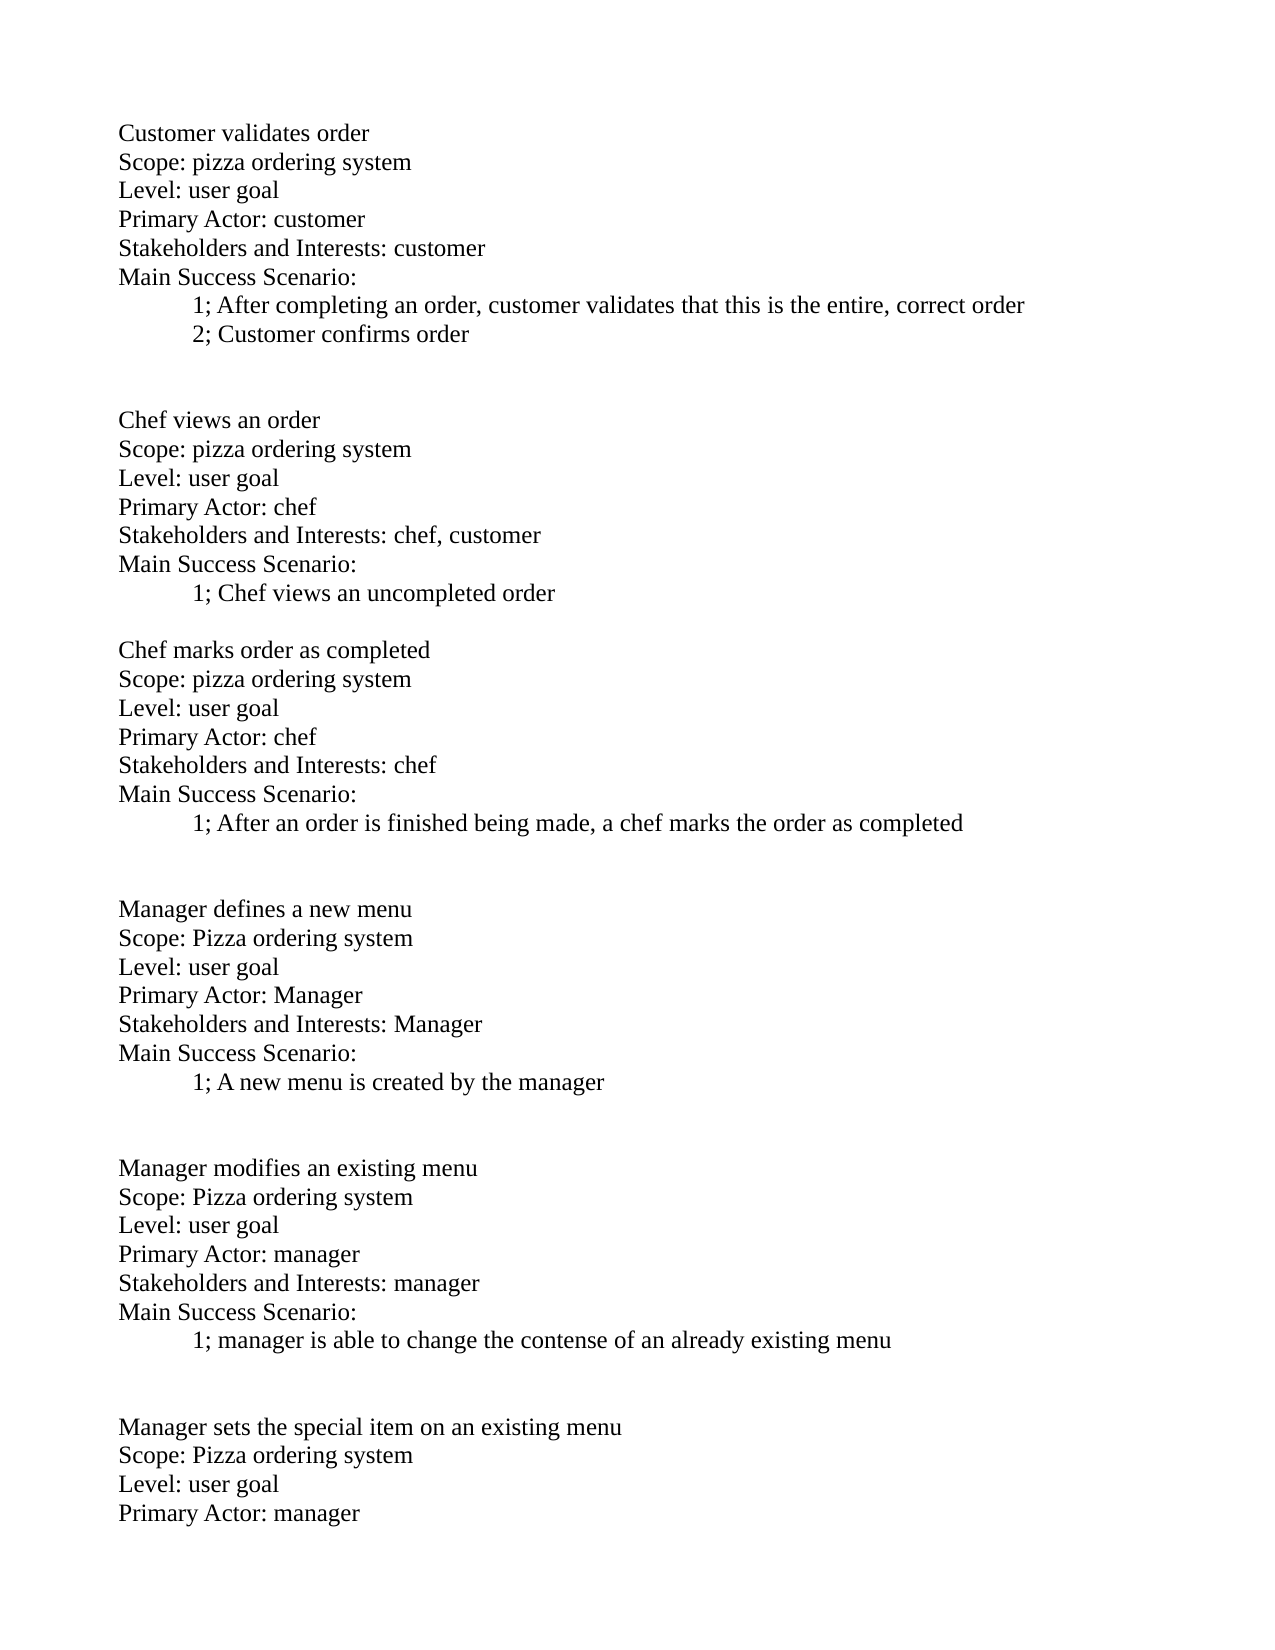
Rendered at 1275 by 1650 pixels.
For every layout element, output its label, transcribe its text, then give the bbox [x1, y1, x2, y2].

text Customer validates order [118, 118, 1157, 147]
text Primary Actor: chef [118, 722, 1157, 751]
text Primary Actor: chef [118, 492, 1157, 521]
text Level: user goal [118, 463, 1157, 492]
text Scope: pizza ordering system [118, 147, 1157, 176]
text Stakeholders and Interests: chef [118, 751, 1157, 779]
text Level: user goal [118, 952, 1157, 981]
text Stakeholders and Interests: customer [118, 233, 1157, 262]
text Chef views an order [118, 406, 1157, 434]
text 1; manager is able to change the contense of an already existing menu [118, 1326, 1157, 1354]
text Main Success Scenario: [118, 549, 1157, 578]
text Manager sets the special item on an existing menu [118, 1412, 1157, 1441]
text 1; A new menu is created by the manager [118, 1067, 1157, 1096]
text Manager defines a new menu [118, 894, 1157, 923]
text Stakeholders and Interests: chef, customer [118, 521, 1157, 549]
text Primary Actor: manager [118, 1498, 1157, 1527]
text Stakeholders and Interests: Manager [118, 1009, 1157, 1038]
text Chef marks order as completed [118, 636, 1157, 664]
text Scope: Pizza ordering system [118, 1441, 1157, 1469]
text 1; After an order is finished being made, a chef marks the order as completed [118, 808, 1157, 837]
text Stakeholders and Interests: manager [118, 1268, 1157, 1297]
text 2; Customer confirms order [118, 319, 1157, 348]
text Level: user goal [118, 1469, 1157, 1498]
text Manager modifies an existing menu [118, 1153, 1157, 1182]
text Primary Actor: Manager [118, 981, 1157, 1009]
text Level: user goal [118, 176, 1157, 204]
text Main Success Scenario: [118, 779, 1157, 808]
text Main Success Scenario: [118, 1297, 1157, 1326]
text Main Success Scenario: [118, 1038, 1157, 1067]
text Scope: pizza ordering system [118, 434, 1157, 463]
text 1; After completing an order, customer validates that this is the entire, correct order [118, 291, 1157, 319]
text Level: user goal [118, 693, 1157, 722]
text Scope: pizza ordering system [118, 664, 1157, 693]
text 1; Chef views an uncompleted order [118, 578, 1157, 607]
text Scope: Pizza ordering system [118, 923, 1157, 952]
text Primary Actor: manager [118, 1239, 1157, 1268]
text Primary Actor: customer [118, 204, 1157, 233]
text Main Success Scenario: [118, 262, 1157, 291]
text Level: user goal [118, 1211, 1157, 1239]
text Scope: Pizza ordering system [118, 1182, 1157, 1211]
